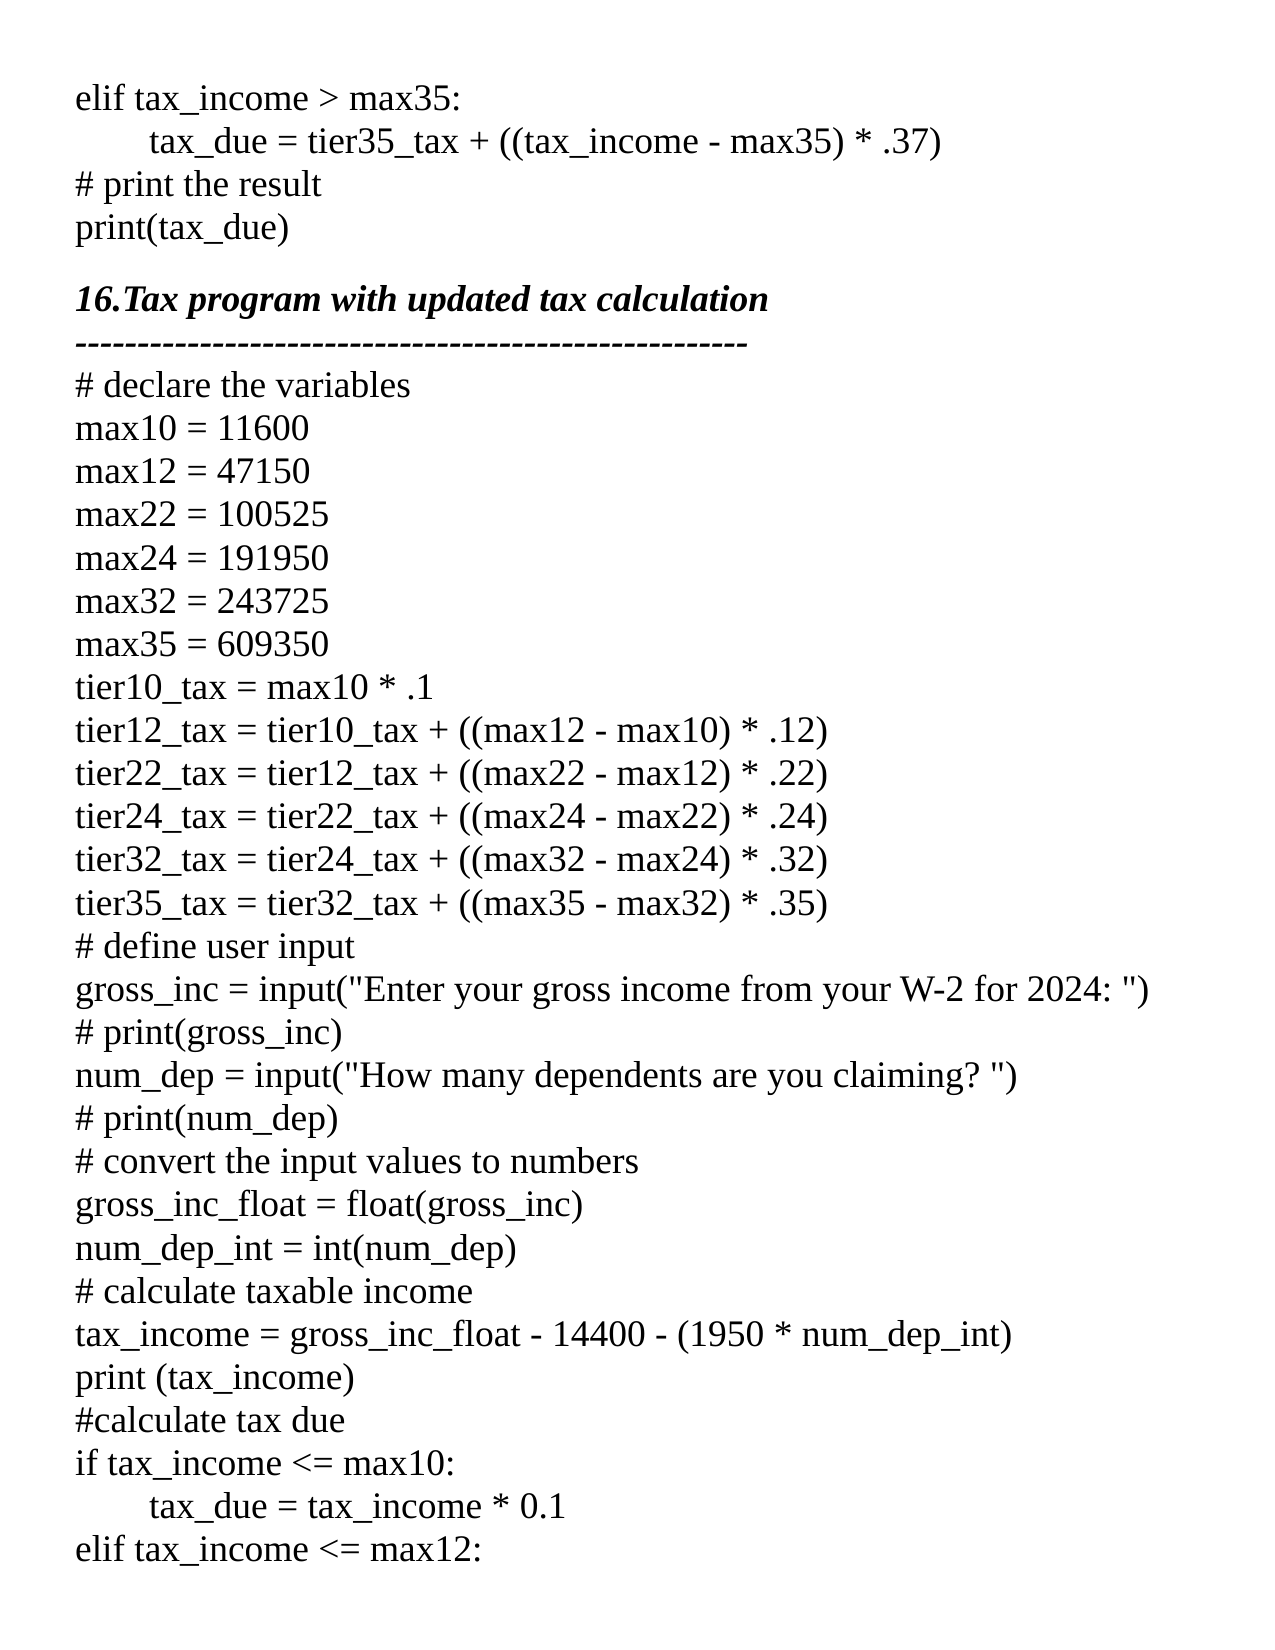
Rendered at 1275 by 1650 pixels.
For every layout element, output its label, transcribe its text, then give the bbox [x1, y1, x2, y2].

text tier12_tax = tier10_tax + ((max12 - max10) * .12) [75, 707, 1200, 751]
text # print(num_dep) [75, 1096, 1200, 1139]
text num_dep = input("How many dependents are you claiming? ") [75, 1052, 1200, 1096]
text tax_due = tax_income * 0.1 [75, 1484, 1200, 1527]
text # calculate taxable income [75, 1268, 1200, 1311]
text tier24_tax = tier22_tax + ((max24 - max22) * .24) [75, 794, 1200, 837]
text tier10_tax = max10 * .1 [75, 664, 1200, 707]
text tax_due = tier35_tax + ((tax_income - max35) * .37) [75, 118, 1200, 161]
text max22 = 100525 [75, 492, 1200, 535]
text elif tax_income > max35: [75, 75, 1200, 118]
text tax_income = gross_inc_float - 14400 - (1950 * num_dep_int) [75, 1311, 1200, 1354]
text gross_inc_float = float(gross_inc) [75, 1182, 1200, 1225]
text gross_inc = input("Enter your gross income from your W-2 for 2024: ") [75, 966, 1200, 1009]
text #calculate tax due [75, 1397, 1200, 1441]
text max35 = 609350 [75, 621, 1200, 664]
text max10 = 11600 [75, 406, 1200, 449]
text # convert the input values to numbers [75, 1139, 1200, 1182]
text # declare the variables [75, 362, 1200, 406]
text tier22_tax = tier12_tax + ((max22 - max12) * .22) [75, 751, 1200, 794]
text print(tax_due) [75, 204, 1200, 247]
text ------------------------------------------------------ [75, 319, 1200, 362]
text max24 = 191950 [75, 535, 1200, 578]
text # define user input [75, 923, 1200, 966]
text num_dep_int = int(num_dep) [75, 1225, 1200, 1268]
text # print(gross_inc) [75, 1009, 1200, 1052]
text elif tax_income <= max12: [75, 1527, 1200, 1570]
text tier32_tax = tier24_tax + ((max32 - max24) * .32) [75, 837, 1200, 880]
text if tax_income <= max10: [75, 1441, 1200, 1484]
text 16.Tax program with updated tax calculation [75, 276, 1200, 319]
text max12 = 47150 [75, 449, 1200, 492]
text tier35_tax = tier32_tax + ((max35 - max32) * .35) [75, 880, 1200, 923]
text # print the result [75, 161, 1200, 204]
text max32 = 243725 [75, 578, 1200, 621]
text print (tax_income) [75, 1354, 1200, 1397]
